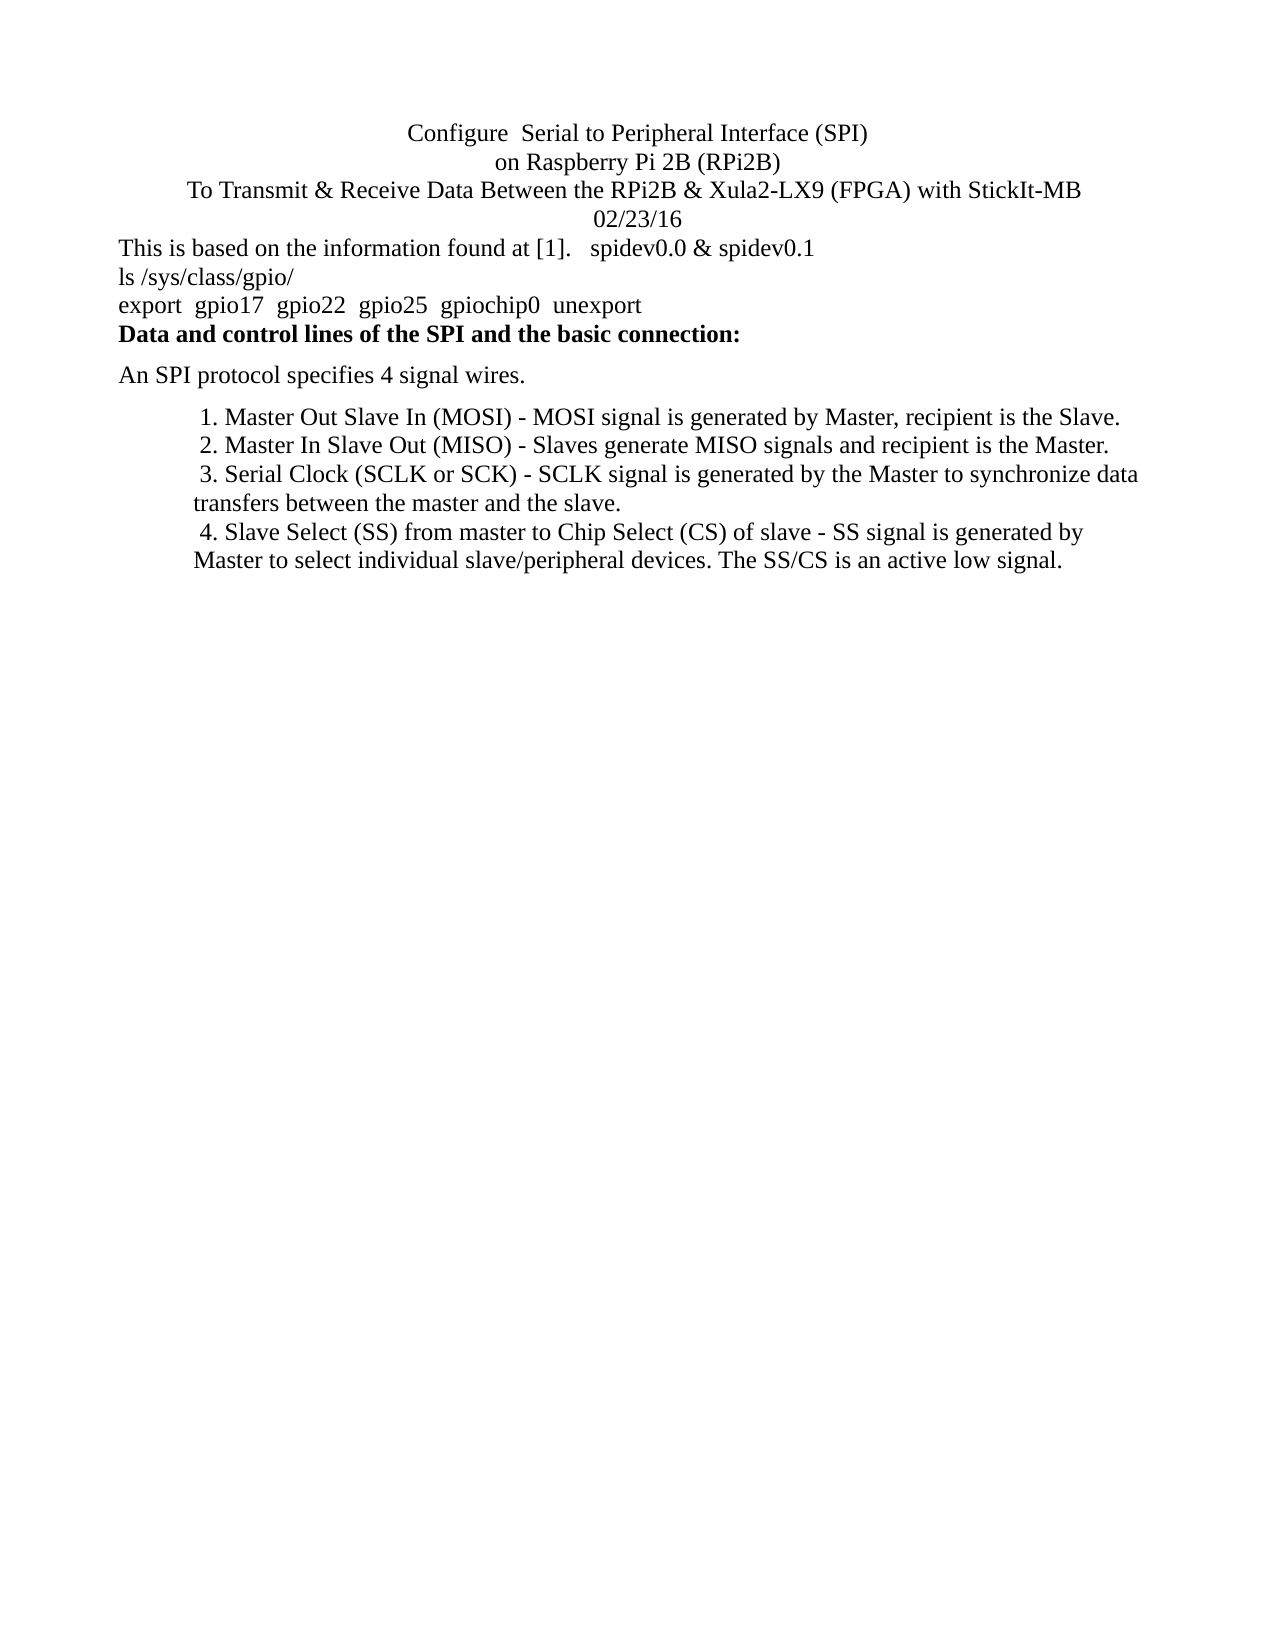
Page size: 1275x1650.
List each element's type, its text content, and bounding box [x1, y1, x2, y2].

text This is based on the information found at [1]. spidev0.0 & spidev0.1 [118, 233, 1157, 262]
text 02/23/16 [118, 204, 1157, 233]
text An SPI protocol specifies 4 signal wires. [118, 361, 1157, 389]
text Configure Serial to Peripheral Interface (SPI) [118, 118, 1157, 147]
text ls /sys/class/gpio/ [118, 262, 1157, 291]
text To Transmit & Receive Data Between the RPi2B & Xula2-LX9 (FPGA) with StickIt-MB [118, 176, 1157, 204]
text export gpio17 gpio22 gpio25 gpiochip0 unexport [118, 291, 1157, 319]
list 1. Master Out Slave In (MOSI) - MOSI signal is generated by Master, recipient is the Slave. 2. Master In Slave Out (MISO) - Slaves generate MISO signals and recipient is the Master. 3. Serial Clock (SCLK or SCK) - SCLK signal is generated by the Master to synchronize data transfers between the master and the slave. 4. Slave Select (SS) from master to Chip Select (CS) of slave - SS signal is generated by Master to select individual slave/peripheral devices. The SS/CS is an active low signal. [156, 402, 1157, 574]
text Data and control lines of the SPI and the basic connection: [118, 319, 1157, 348]
text on Raspberry Pi 2B (RPi2B) [118, 147, 1157, 176]
